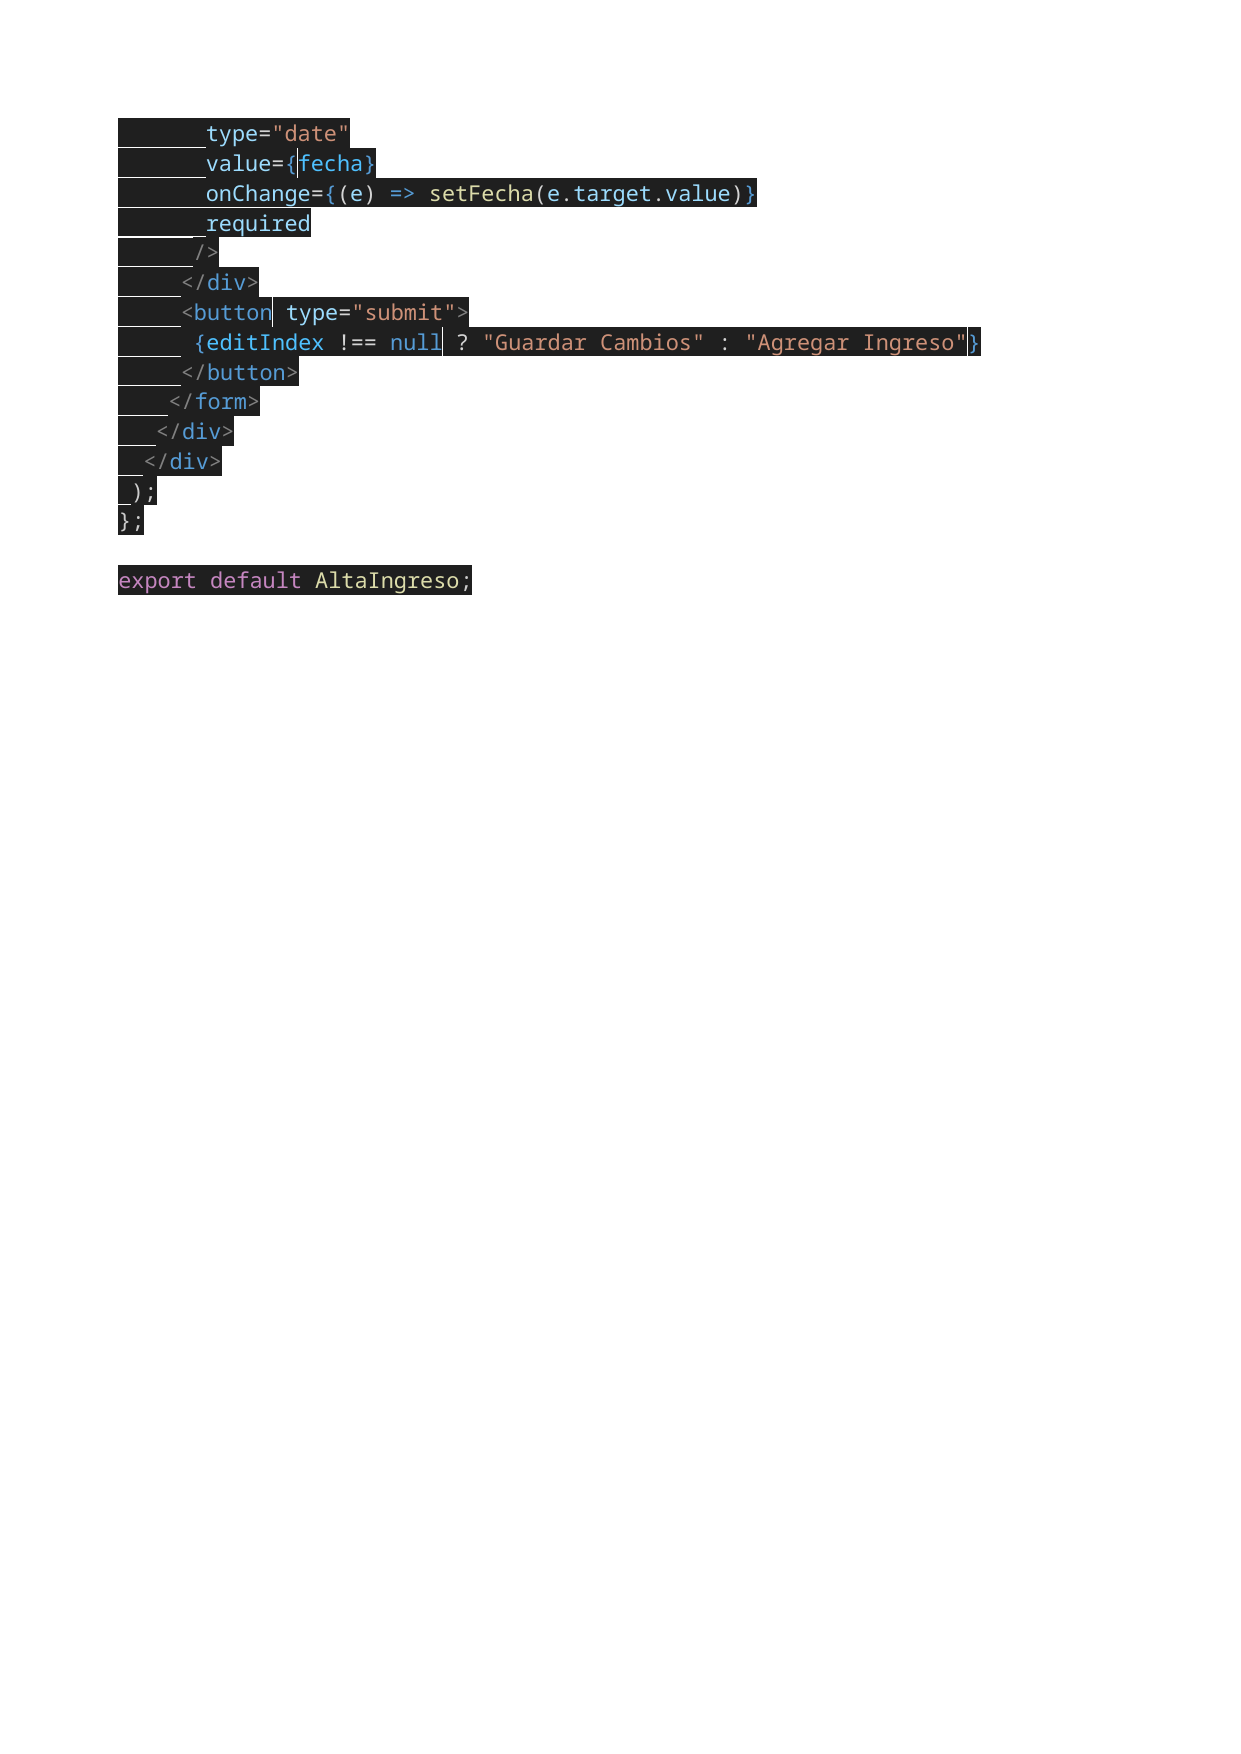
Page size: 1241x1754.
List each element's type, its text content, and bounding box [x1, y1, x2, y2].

text type="date" [118, 118, 1122, 148]
text <button type="submit"> [118, 297, 1122, 327]
text </div> [118, 267, 1122, 297]
text </div> [118, 446, 1122, 476]
text /> [118, 237, 1122, 267]
text </div> [118, 416, 1122, 446]
text {editIndex !== null ? "Guardar Cambios" : "Agregar Ingreso"} [118, 327, 1122, 356]
text value={fecha} [118, 148, 1122, 178]
text required [118, 207, 1122, 237]
text </form> [118, 386, 1122, 416]
text onChange={(e) => setFecha(e.target.value)} [118, 178, 1122, 207]
text export default AltaIngreso; [118, 565, 1122, 595]
text }; [118, 505, 1122, 535]
text ); [118, 476, 1122, 505]
text </button> [118, 356, 1122, 386]
